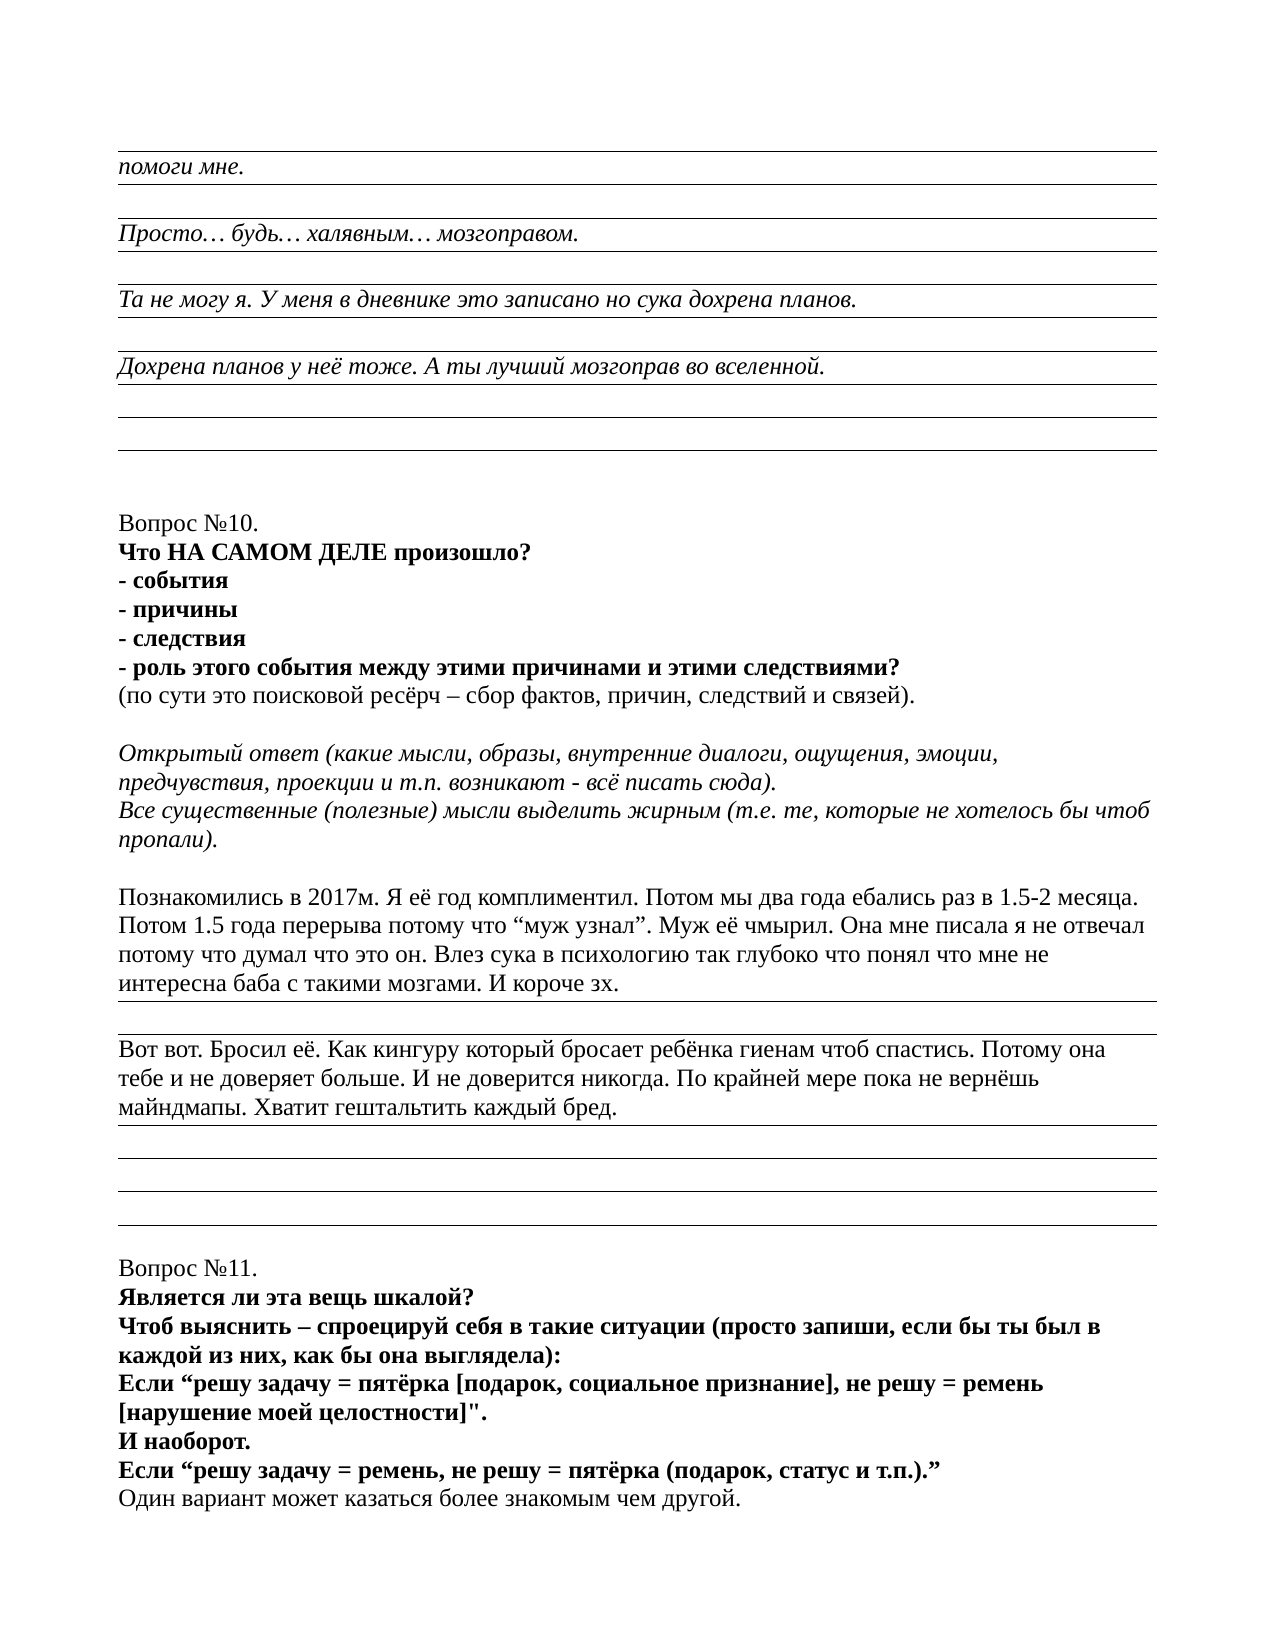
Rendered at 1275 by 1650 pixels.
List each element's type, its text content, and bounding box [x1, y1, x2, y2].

text (по сути это поисковой ресёрч – сбор фактов, причин, следствий и связей). [118, 680, 1157, 709]
text Чтоб выяснить – спроецируй себя в такие ситуации (просто запиши, если бы ты был в каждой из них, как бы она выглядела): [118, 1311, 1157, 1368]
text - события [118, 565, 1157, 594]
text Вопрос №10. [118, 508, 1157, 537]
text Что НА САМОМ ДЕЛЕ произошло? [118, 537, 1157, 565]
text Просто… будь… халявным… мозгоправом. [118, 219, 1157, 251]
text Является ли эта вещь шкалой? [118, 1282, 1157, 1311]
text Дохрена планов у неё тоже. А ты лучший мозгоправ во вселенной. [118, 352, 1157, 384]
text Познакомились в 2017м. Я её год комплиментил. Потом мы два года ебались раз в 1.5-2 месяца. Потом 1.5 года перерыва потому что “муж узнал”. Муж её чмырил. Она мне писала я не отвечал потому что думал что это он. Влез сука в психологию так глубоко что понял что мне не интересна баба с такими мозгами. И короче зх. [118, 882, 1157, 1001]
text Если “решу задачу = ремень, не решу = пятёрка (подарок, статус и т.п.).” [118, 1455, 1157, 1483]
text Та не могу я. У меня в дневнике это записано но сука дохрена планов. [118, 285, 1157, 317]
text Открытый ответ (какие мысли, образы, внутренние диалоги, ощущения, эмоции, предчувствия, проекции и т.п. возникают - всё писать сюда). [118, 738, 1157, 795]
text И наоборот. [118, 1426, 1157, 1455]
text - роль этого события между этими причинами и этими следствиями? [118, 652, 1157, 680]
text - следствия [118, 623, 1157, 652]
text Все существенные (полезные) мысли выделить жирным (т.е. те, которые не хотелось бы чтоб пропали). [118, 795, 1157, 853]
text Один вариант может казаться более знакомым чем другой. [118, 1483, 1157, 1512]
text Если “решу задачу = пятёрка [подарок, социальное признание], не решу = ремень [нарушение моей целостности]". [118, 1368, 1157, 1426]
text - причины [118, 594, 1157, 623]
text помоги мне. [118, 152, 1157, 184]
text Вопрос №11. [118, 1253, 1157, 1282]
text Вот вот. Бросил её. Как кингуру который бросает ребёнка гиенам чтоб спастись. Потому она тебе и не доверяет больше. И не доверится никогда. По крайней мере пока не вернёшь майндмапы. Хватит гештальтить каждый бред. [118, 1035, 1157, 1125]
